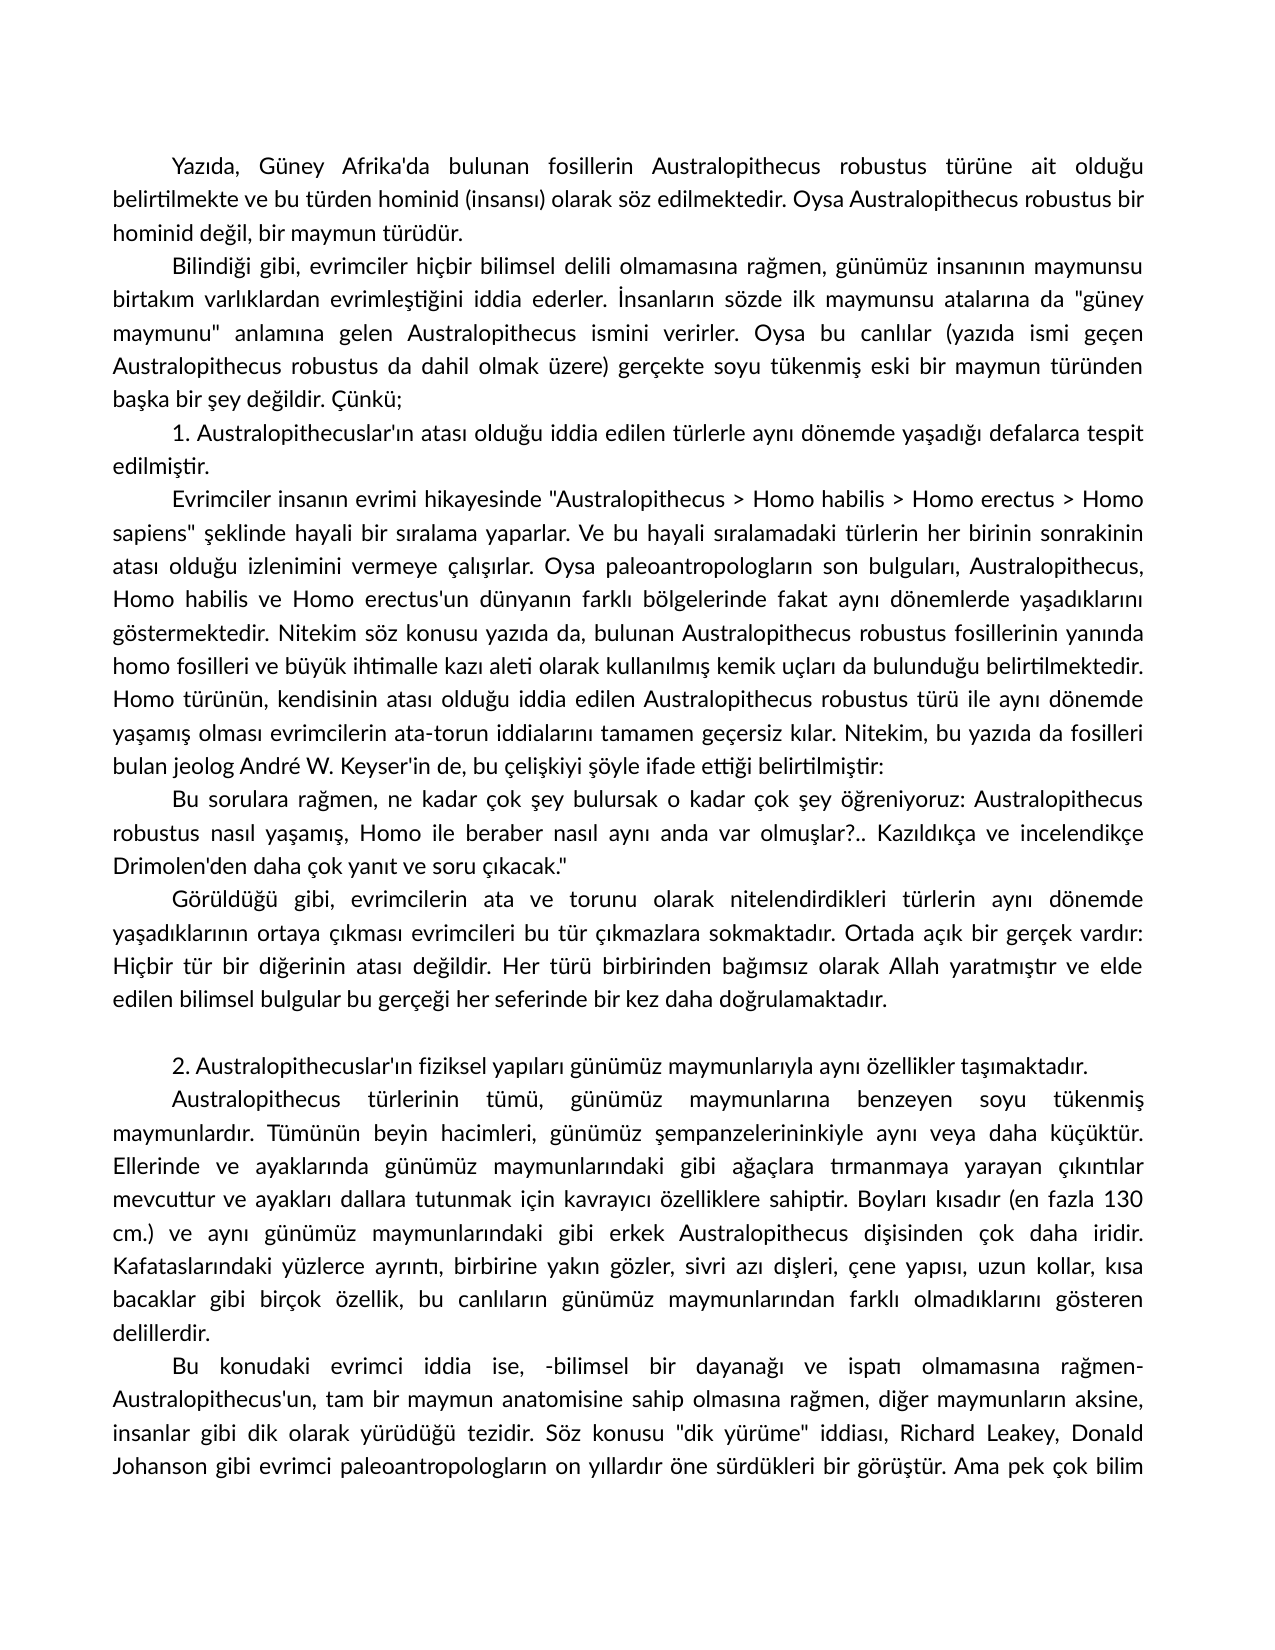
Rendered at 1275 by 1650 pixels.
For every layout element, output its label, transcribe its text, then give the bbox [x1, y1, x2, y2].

text Evrimciler insanın evrimi hikayesinde "Australopithecus > Homo habilis > Homo erectus > Homo sapiens" şeklinde hayali bir sıralama yaparlar. Ve bu hayali sıralamadaki türlerin her birinin sonrakinin atası olduğu izlenimini vermeye çalışırlar. Oysa paleoantropologların son bulguları, Australopithecus, Homo habilis ve Homo erectus'un dünyanın farklı bölgelerinde fakat aynı dönemlerde yaşadıklarını göstermektedir. Nitekim söz konusu yazıda da, bulunan Australopithecus robustus fosillerinin yanında homo fosilleri ve büyük ihtimalle kazı aleti olarak kullanılmış kemik uçları da bulunduğu belirtilmektedir. Homo türünün, kendisinin atası olduğu iddia edilen Australopithecus robustus türü ile aynı dönemde yaşamış olması evrimcilerin ata-torun iddialarını tamamen geçersiz kılar. Nitekim, bu yazıda da fosilleri bulan jeolog André W. Keyser'in de, bu çelişkiyi şöyle ifade ettiği belirtilmiştir: [112, 481, 1145, 781]
text Bilindiği gibi, evrimciler hiçbir bilimsel delili olmamasına rağmen, günümüz insanının maymunsu birtakım varlıklardan evrimleştiğini iddia ederler. İnsanların sözde ilk maymunsu atalarına da "güney maymunu" anlamına gelen Australopithecus ismini verirler. Oysa bu canlılar (yazıda ismi geçen Australopithecus robustus da dahil olmak üzere) gerçekte soyu tükenmiş eski bir maymun türünden başka bir şey değildir. Çünkü; [112, 248, 1145, 414]
text Bu konudaki evrimci iddia ise, -bilimsel bir dayanağı ve ispatı olmamasına rağmen- Australopithecus'un, tam bir maymun anatomisine sahip olmasına rağmen, diğer maymunların aksine, insanlar gibi dik olarak yürüdüğü tezidir. Söz konusu "dik yürüme" iddiası, Richard Leakey, Donald Johanson gibi evrimci paleoantropologların on yıllardır öne sürdükleri bir görüştür. Ama pek çok bilim [112, 1348, 1145, 1481]
text Australopithecus türlerinin tümü, günümüz maymunlarına benzeyen soyu tükenmiş maymunlardır. Tümünün beyin hacimleri, günümüz şempanzelerininkiyle aynı veya daha küçüktür. Ellerinde ve ayaklarında günümüz maymunlarındaki gibi ağaçlara tırmanmaya yarayan çıkıntılar mevcuttur ve ayakları dallara tutunmak için kavrayıcı özelliklere sahiptir. Boyları kısadır (en fazla 130 cm.) ve aynı günümüz maymunlarındaki gibi erkek Australopithecus dişisinden çok daha iridir. Kafataslarındaki yüzlerce ayrıntı, birbirine yakın gözler, sivri azı dişleri, çene yapısı, uzun kollar, kısa bacaklar gibi birçok özellik, bu canlıların günümüz maymunlarından farklı olmadıklarını gösteren delillerdir. [112, 1081, 1145, 1348]
text 1. Australopithecuslar'ın atası olduğu iddia edilen türlerle aynı dönemde yaşadığı defalarca tespit edilmiştir. [112, 414, 1145, 481]
text 2. Australopithecuslar'ın fiziksel yapıları günümüz maymunlarıyla aynı özellikler taşımaktadır. [112, 1048, 1145, 1081]
text Yazıda, Güney Afrika'da bulunan fosillerin Australopithecus robustus türüne ait olduğu belirtilmekte ve bu türden hominid (insansı) olarak söz edilmektedir. Oysa Australopithecus robustus bir hominid değil, bir maymun türüdür. [112, 148, 1145, 248]
text Görüldüğü gibi, evrimcilerin ata ve torunu olarak nitelendirdikleri türlerin aynı dönemde yaşadıklarının ortaya çıkması evrimcileri bu tür çıkmazlara sokmaktadır. Ortada açık bir gerçek vardır: Hiçbir tür bir diğerinin atası değildir. Her türü birbirinden bağımsız olarak Allah yaratmıştır ve elde edilen bilimsel bulgular bu gerçeği her seferinde bir kez daha doğrulamaktadır. [112, 881, 1145, 1014]
text Bu sorulara rağmen, ne kadar çok şey bulursak o kadar çok şey öğreniyoruz: Australopithecus robustus nasıl yaşamış, Homo ile beraber nasıl aynı anda var olmuşlar?.. Kazıldıkça ve incelendikçe Drimolen'den daha çok yanıt ve soru çıkacak." [112, 781, 1145, 881]
